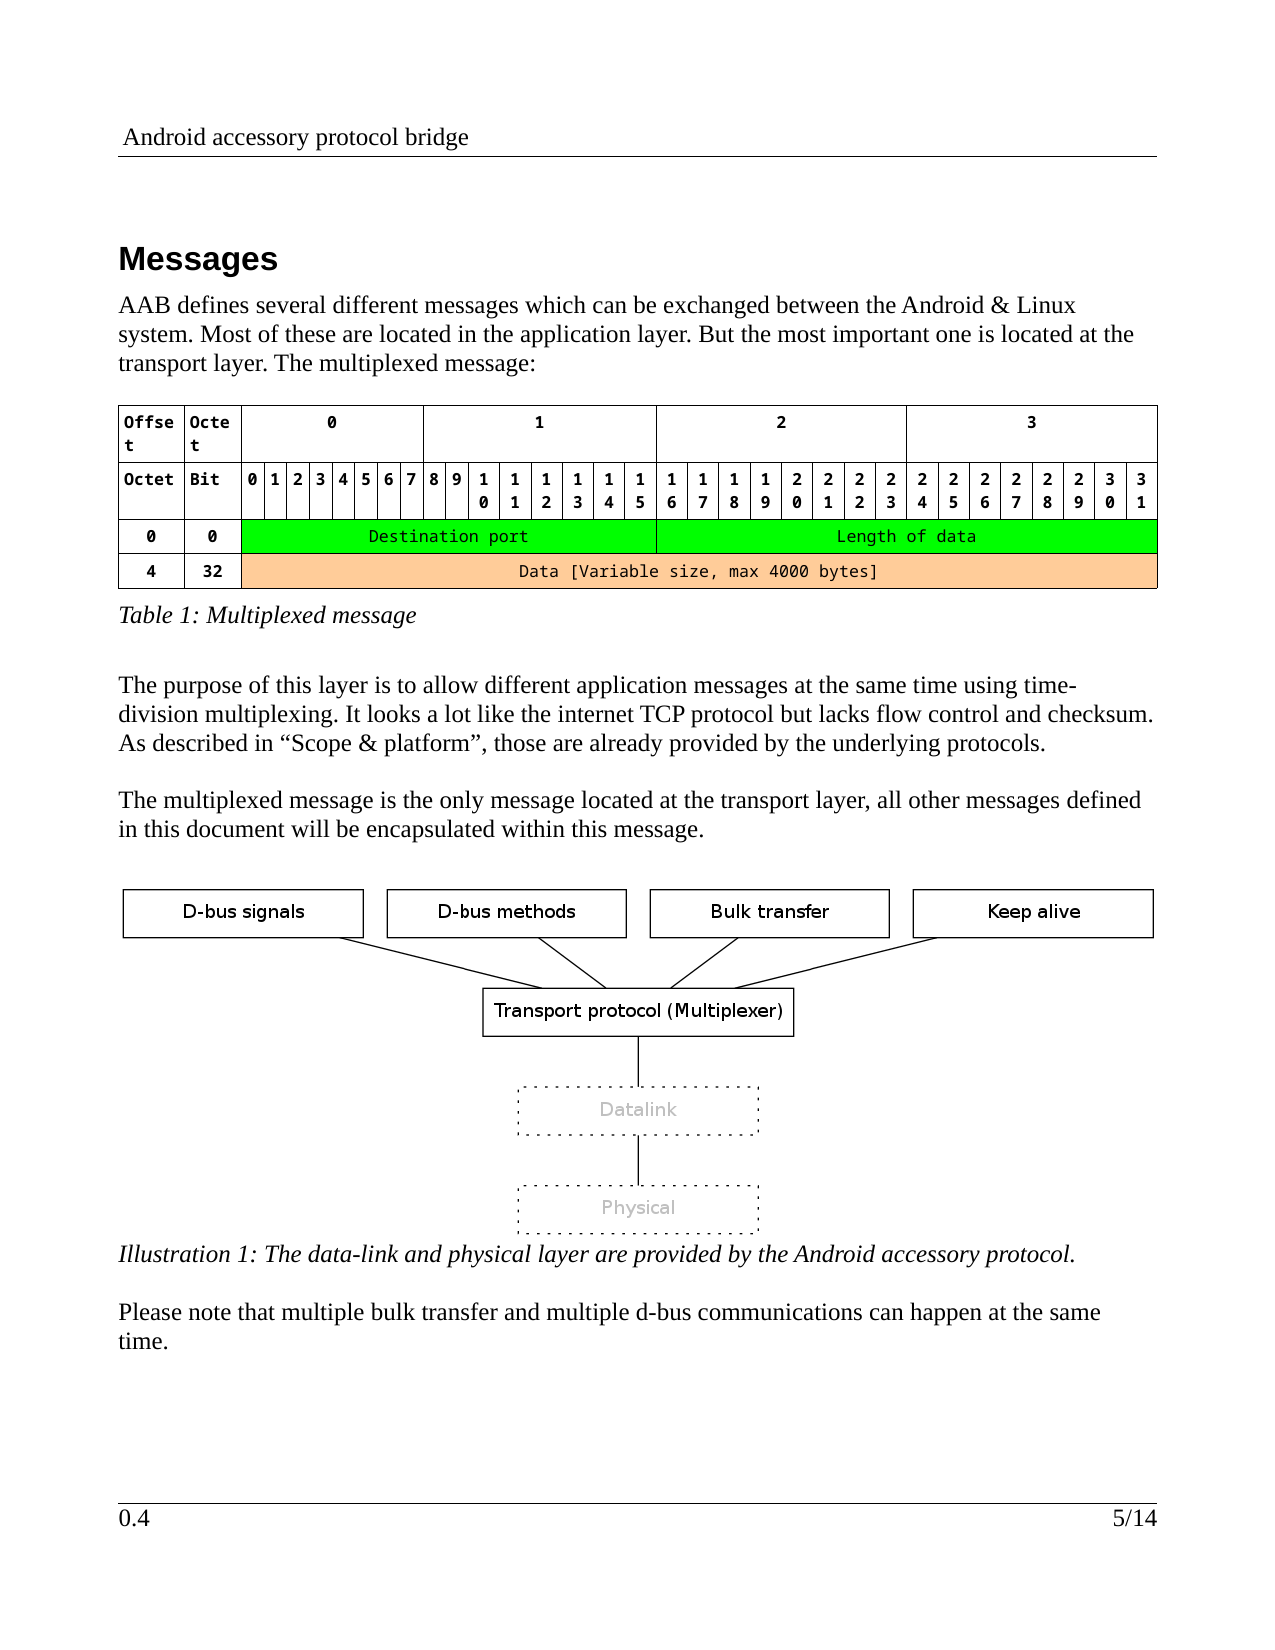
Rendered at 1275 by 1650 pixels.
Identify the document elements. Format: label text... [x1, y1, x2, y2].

table_header 2 [657, 406, 906, 462]
table_cell 12 [532, 463, 562, 519]
table_cell 22 [845, 463, 875, 519]
table_cell 28 [1033, 463, 1063, 519]
table_header Octet [185, 406, 241, 462]
table_cell 1 [265, 463, 286, 519]
table_cell 21 [813, 463, 844, 519]
table_cell 5 [355, 463, 377, 519]
text The multiplexed message is the only message located at the transport layer, all other messages defined in this document will be encapsulated within this message. [118, 785, 1157, 843]
table_cell 29 [1064, 463, 1094, 519]
table_cell 0 [185, 520, 241, 553]
table_cell 4 [333, 463, 354, 519]
table_cell 30 [1095, 463, 1126, 519]
table_cell 25 [939, 463, 969, 519]
table_header Offset [119, 406, 184, 462]
subtitle Messages [118, 239, 1157, 278]
table_cell 15 [625, 463, 656, 519]
table_cell 27 [1001, 463, 1032, 519]
table_cell 13 [563, 463, 593, 519]
text Illustration 1: The data-link and physical layer are provided by the Android accessory protocol. [118, 1240, 1157, 1268]
table_cell 19 [751, 463, 781, 519]
table_cell 11 [500, 463, 531, 519]
text Please note that multiple bulk transfer and multiple d-bus communications can happen at the same time. [118, 1297, 1157, 1354]
text The purpose of this layer is to allow different application messages at the same time using time-division multiplexing. It looks a lot like the internet TCP protocol but lacks flow control and checksum. As described in “Scope & platform”, those are already provided by the underlying protocols. [118, 670, 1157, 756]
table_cell 23 [876, 463, 906, 519]
text AAB defines several different messages which can be exchanged between the Android & Linux system. Most of these are located in the application layer. But the most important one is located at the transport layer. The multiplexed message: [118, 290, 1157, 376]
table_cell 2 [287, 463, 309, 519]
table_cell 14 [594, 463, 624, 519]
table_cell 18 [719, 463, 750, 519]
table_cell Data [Variable size, max 4000 bytes] [242, 554, 1157, 588]
table_cell 0 [242, 463, 264, 519]
table_cell 20 [782, 463, 812, 519]
table_cell Bit [185, 463, 241, 519]
table_cell Length of data [657, 520, 1157, 553]
table_cell 7 [401, 463, 423, 519]
table_header 0 [242, 406, 423, 462]
table_cell 6 [378, 463, 400, 519]
table_cell 31 [1127, 463, 1157, 519]
table_cell 26 [970, 463, 1000, 519]
table_cell 8 [424, 463, 445, 519]
table_cell 0 [119, 520, 184, 553]
table_cell Destination port [242, 520, 656, 553]
table_cell 16 [657, 463, 687, 519]
table_header 1 [424, 406, 656, 462]
table_cell 24 [907, 463, 938, 519]
table_cell 10 [469, 463, 499, 519]
table_cell Octet [119, 463, 184, 519]
table_cell 3 [310, 463, 332, 519]
table_cell 17 [688, 463, 718, 519]
table_cell 9 [446, 463, 468, 519]
table_cell 4 [119, 554, 184, 588]
table_header 3 [907, 406, 1157, 462]
table_cell 32 [185, 554, 241, 588]
picture [118, 884, 1158, 1240]
text Table 1: Multiplexed message [118, 600, 1157, 629]
